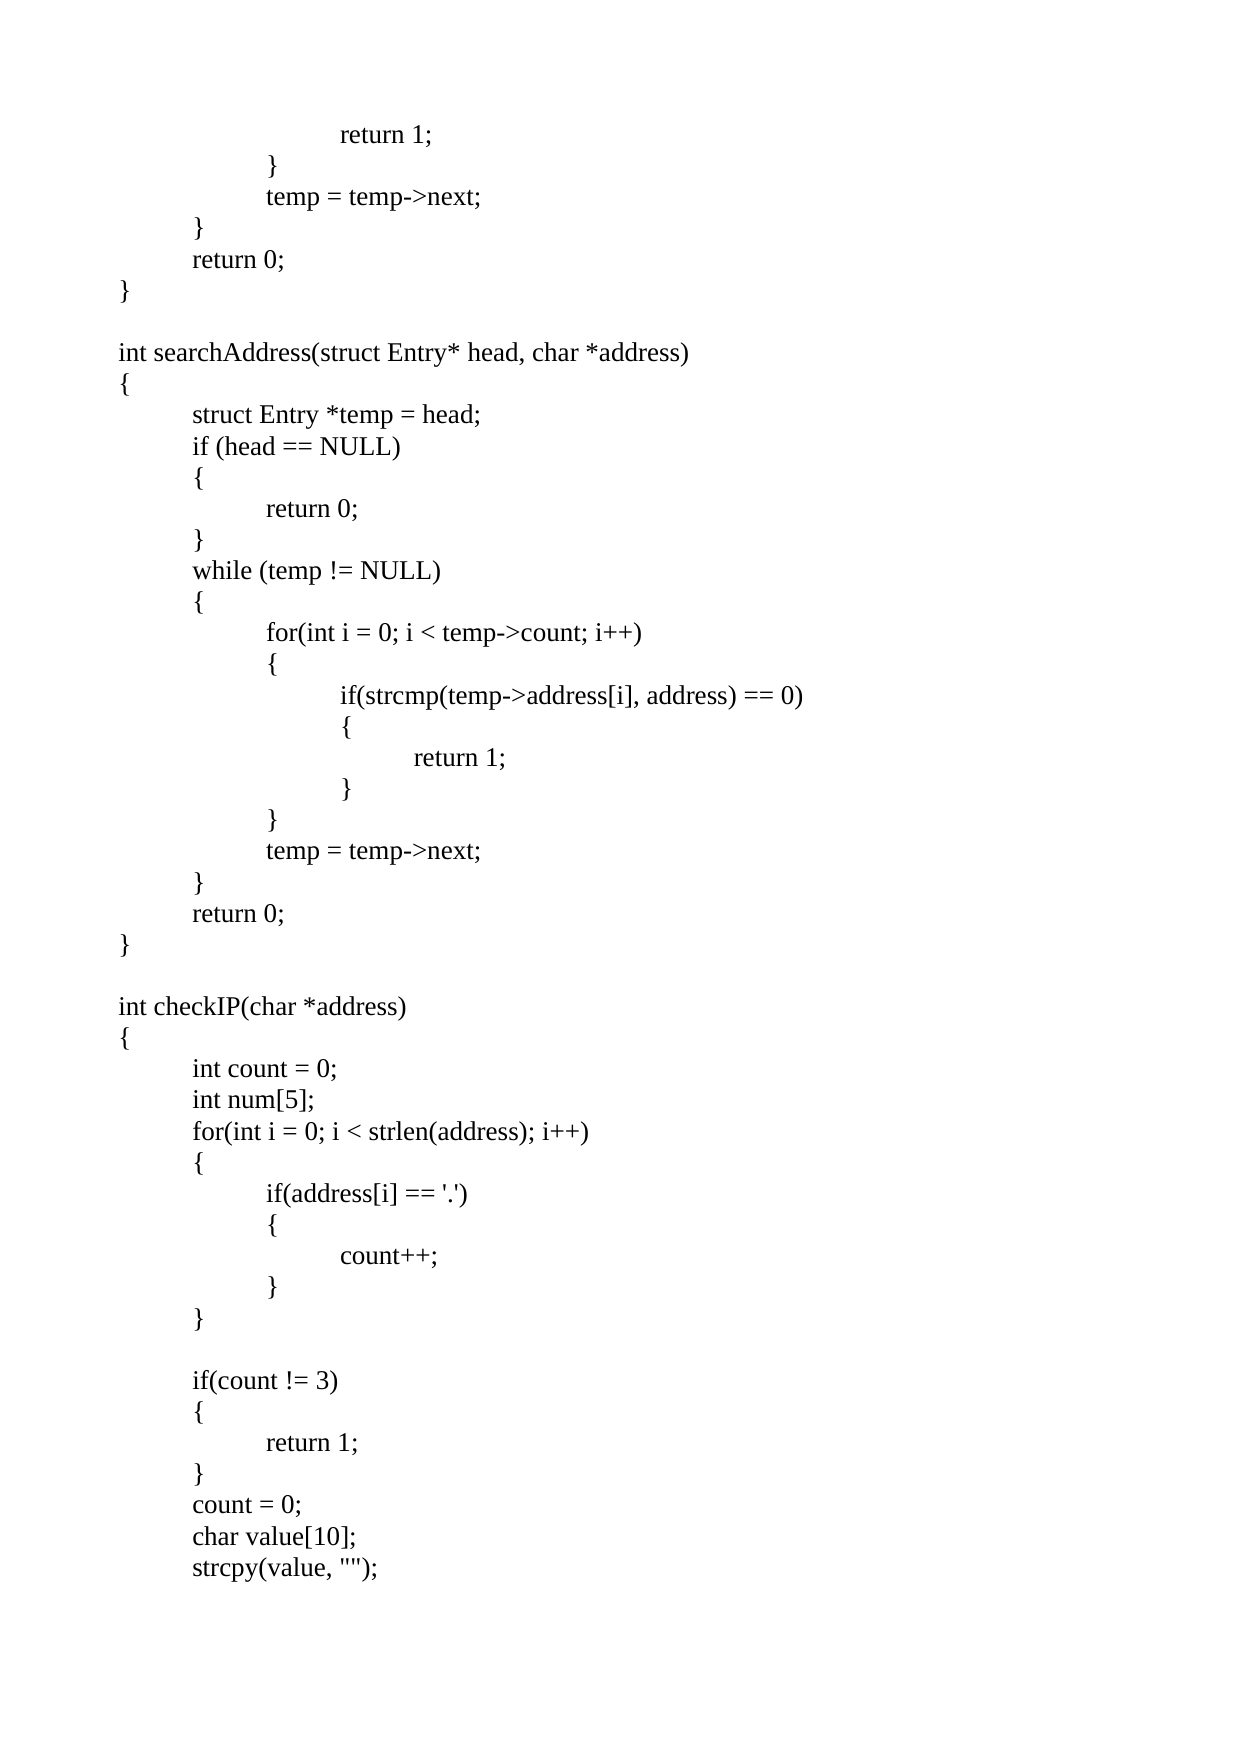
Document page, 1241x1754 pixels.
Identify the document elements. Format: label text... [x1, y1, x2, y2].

text char value[10]; [118, 1520, 1122, 1551]
text if(address[i] == '.') [118, 1177, 1122, 1208]
text { [118, 461, 1122, 492]
text } [118, 803, 1122, 834]
text return 0; [118, 492, 1122, 523]
text temp = temp->next; [118, 834, 1122, 866]
text { [118, 648, 1122, 679]
text return 1; [118, 741, 1122, 772]
text { [118, 710, 1122, 741]
text if(count != 3) [118, 1364, 1122, 1395]
text } [118, 274, 1122, 305]
text return 1; [118, 1426, 1122, 1457]
text } [118, 212, 1122, 243]
text int count = 0; [118, 1052, 1122, 1084]
text { [118, 1021, 1122, 1052]
text if (head == NULL) [118, 429, 1122, 461]
text strcpy(value, ""); [118, 1551, 1122, 1582]
text { [118, 585, 1122, 616]
text { [118, 1208, 1122, 1239]
text } [118, 772, 1122, 803]
text struct Entry *temp = head; [118, 398, 1122, 429]
text for(int i = 0; i < temp->count; i++) [118, 616, 1122, 648]
text } [118, 1302, 1122, 1333]
text temp = temp->next; [118, 180, 1122, 212]
text int searchAddress(struct Entry* head, char *address) [118, 336, 1122, 367]
text if(strcmp(temp->address[i], address) == 0) [118, 679, 1122, 710]
text } [118, 149, 1122, 180]
text return 0; [118, 897, 1122, 928]
text } [118, 928, 1122, 959]
text count = 0; [118, 1488, 1122, 1520]
text return 1; [118, 118, 1122, 149]
text int checkIP(char *address) [118, 990, 1122, 1021]
text } [118, 1457, 1122, 1488]
text { [118, 1395, 1122, 1426]
text { [118, 1146, 1122, 1177]
text for(int i = 0; i < strlen(address); i++) [118, 1115, 1122, 1146]
text while (temp != NULL) [118, 554, 1122, 585]
text } [118, 866, 1122, 897]
text } [118, 1271, 1122, 1302]
text int num[5]; [118, 1084, 1122, 1115]
text count++; [118, 1239, 1122, 1271]
text { [118, 367, 1122, 398]
text } [118, 523, 1122, 554]
text return 0; [118, 243, 1122, 274]
